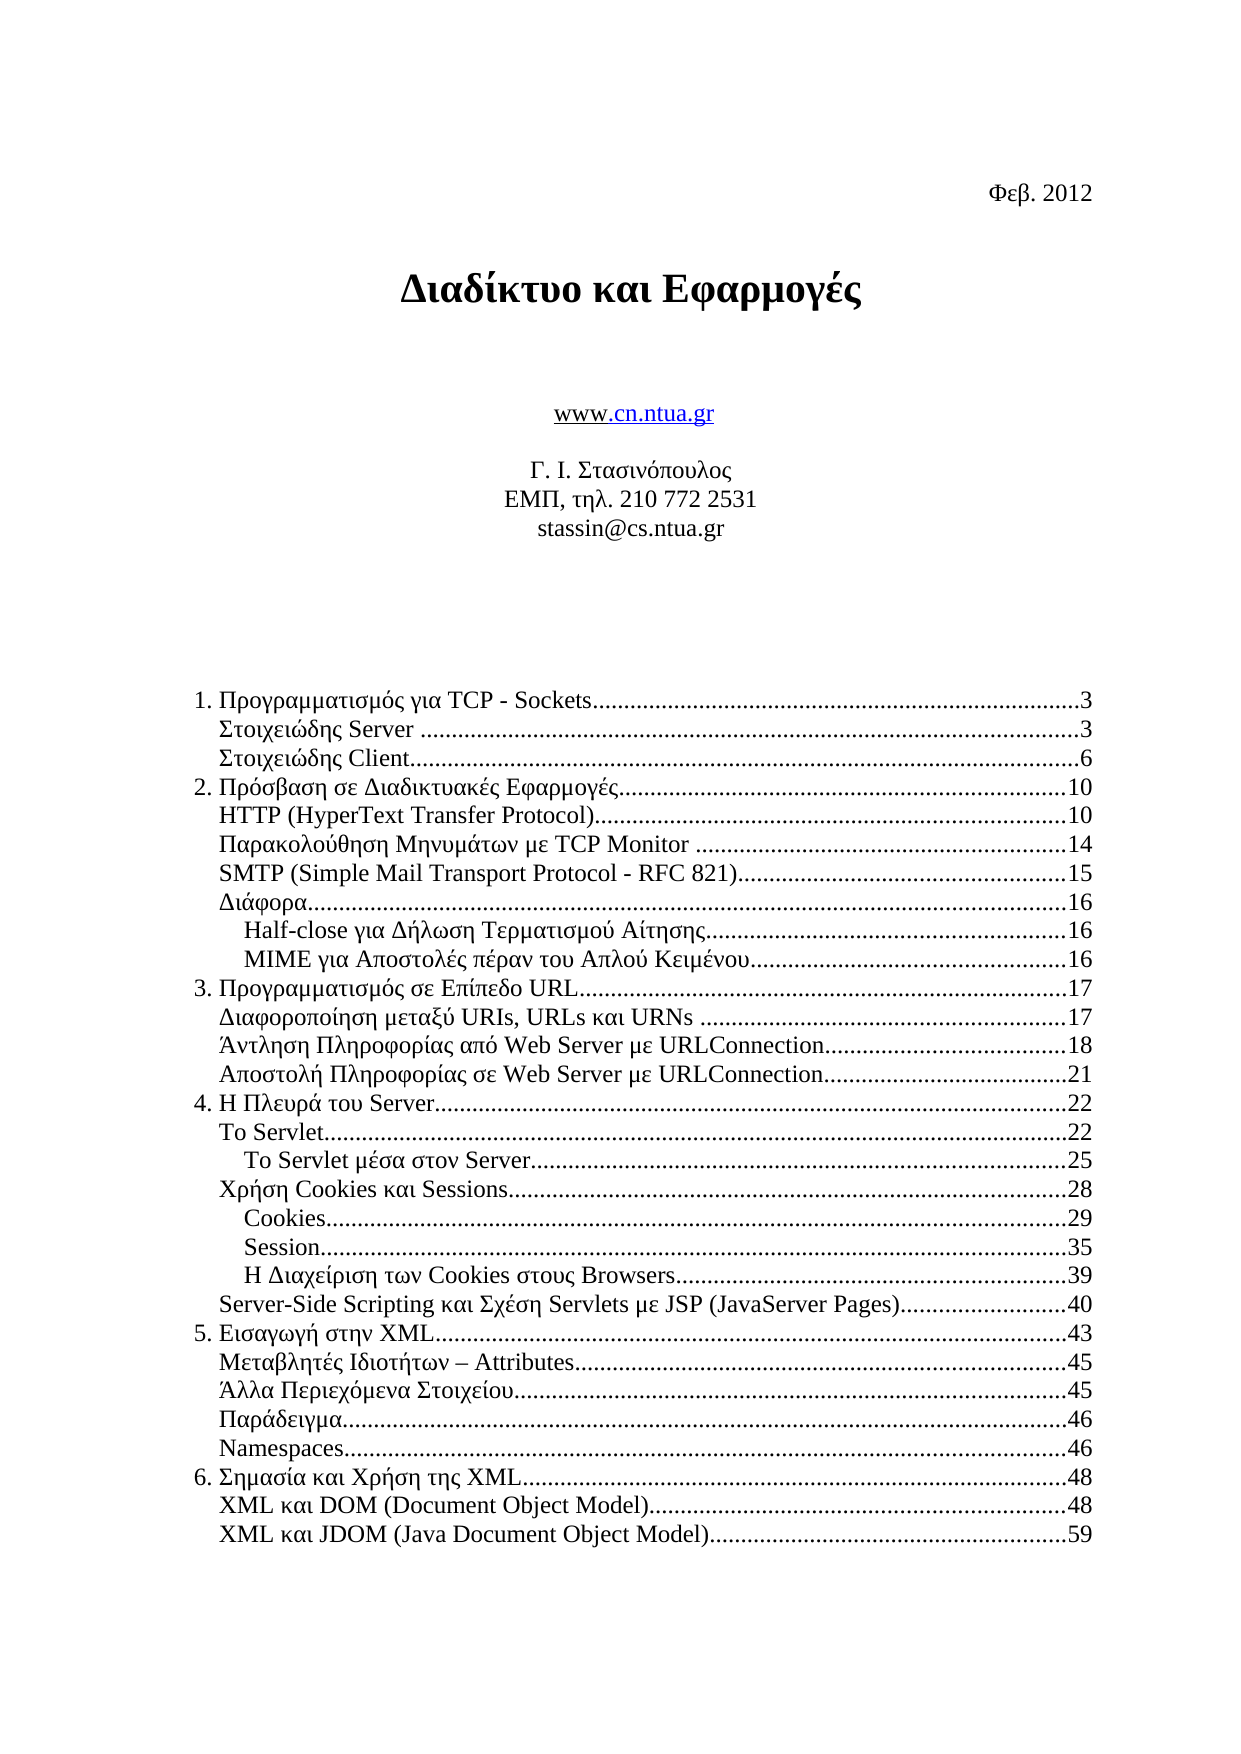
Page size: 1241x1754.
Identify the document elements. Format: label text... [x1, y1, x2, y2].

text 4. Η Πλευρά του Server 22 [194, 1088, 1092, 1117]
text Το Servlet 22 [219, 1117, 1092, 1146]
text 2. Πρόσβαση σε Διαδικτυακές Εφαρμογές 10 [194, 772, 1092, 801]
text Half-close για Δήλωση Τερματισμού Αίτησης 16 [244, 916, 1092, 944]
text Αποστολή Πληροφορίας σε Web Server με URLConnection 21 [219, 1059, 1092, 1088]
text Διαφοροποίηση μεταξύ URIs, URLs και URNs 17 [219, 1002, 1092, 1031]
text Cookies 29 [244, 1203, 1092, 1232]
text ΕΜΠ, τηλ. 210 772 2531 [169, 484, 1092, 513]
text Διάφορα 16 [219, 887, 1092, 916]
text HTTP (HyperText Transfer Protocol) 10 [219, 801, 1092, 829]
text Άντληση Πληροφορίας από Web Server με URLConnection 18 [219, 1031, 1092, 1059]
text Η Διαχείριση των Cookies στους Browsers 39 [244, 1261, 1092, 1289]
text Χρήση Cookies και Sessions 28 [219, 1174, 1092, 1203]
text 1. Προγραμματισμός για TCP - Sockets 3 [194, 686, 1092, 714]
text www.cn.ntua.gr [169, 398, 1092, 427]
text stassin@cs.ntua.gr [169, 513, 1092, 542]
text Άλλα Περιεχόμενα Στοιχείου 45 [219, 1376, 1092, 1404]
text Session 35 [244, 1232, 1092, 1261]
text Παρακολούθηση Μηνυμάτων με TCP Monitor 14 [219, 829, 1092, 858]
text Namespaces 46 [219, 1433, 1092, 1462]
text 6. Σημασία και Χρήση της XML 48 [194, 1462, 1092, 1491]
text Στοιχειώδης Server 3 [219, 714, 1092, 743]
text Στοιχειώδης Client 6 [219, 743, 1092, 772]
text Παράδειγμα 46 [219, 1404, 1092, 1433]
text ΜΙΜΕ για Αποστολές πέραν του Απλού Κειμένου 16 [244, 944, 1092, 973]
text Φεβ. 2012 [169, 178, 1092, 206]
text Διαδίκτυο και Εφαρμογές [169, 264, 1092, 312]
text XML και JDOM (Java Document Object Model) 59 [219, 1519, 1092, 1548]
text Server-Side Scripting και Σχέση Servlets με JSP (JavaServer Pages) 40 [219, 1289, 1092, 1318]
text SMTP (Simple Mail Transport Protocol - RFC 821) 15 [219, 858, 1092, 887]
text XML και DOM (Document Object Model) 48 [219, 1491, 1092, 1519]
text Το Servlet μέσα στον Server 25 [244, 1146, 1092, 1174]
text Γ. Ι. Στασινόπουλος [169, 456, 1092, 484]
text Μεταβλητές Ιδιοτήτων – Attributes 45 [219, 1347, 1092, 1376]
text 5. Εισαγωγή στην XML 43 [194, 1318, 1092, 1347]
text 3. Προγραμματισμός σε Επίπεδο URL 17 [194, 973, 1092, 1002]
